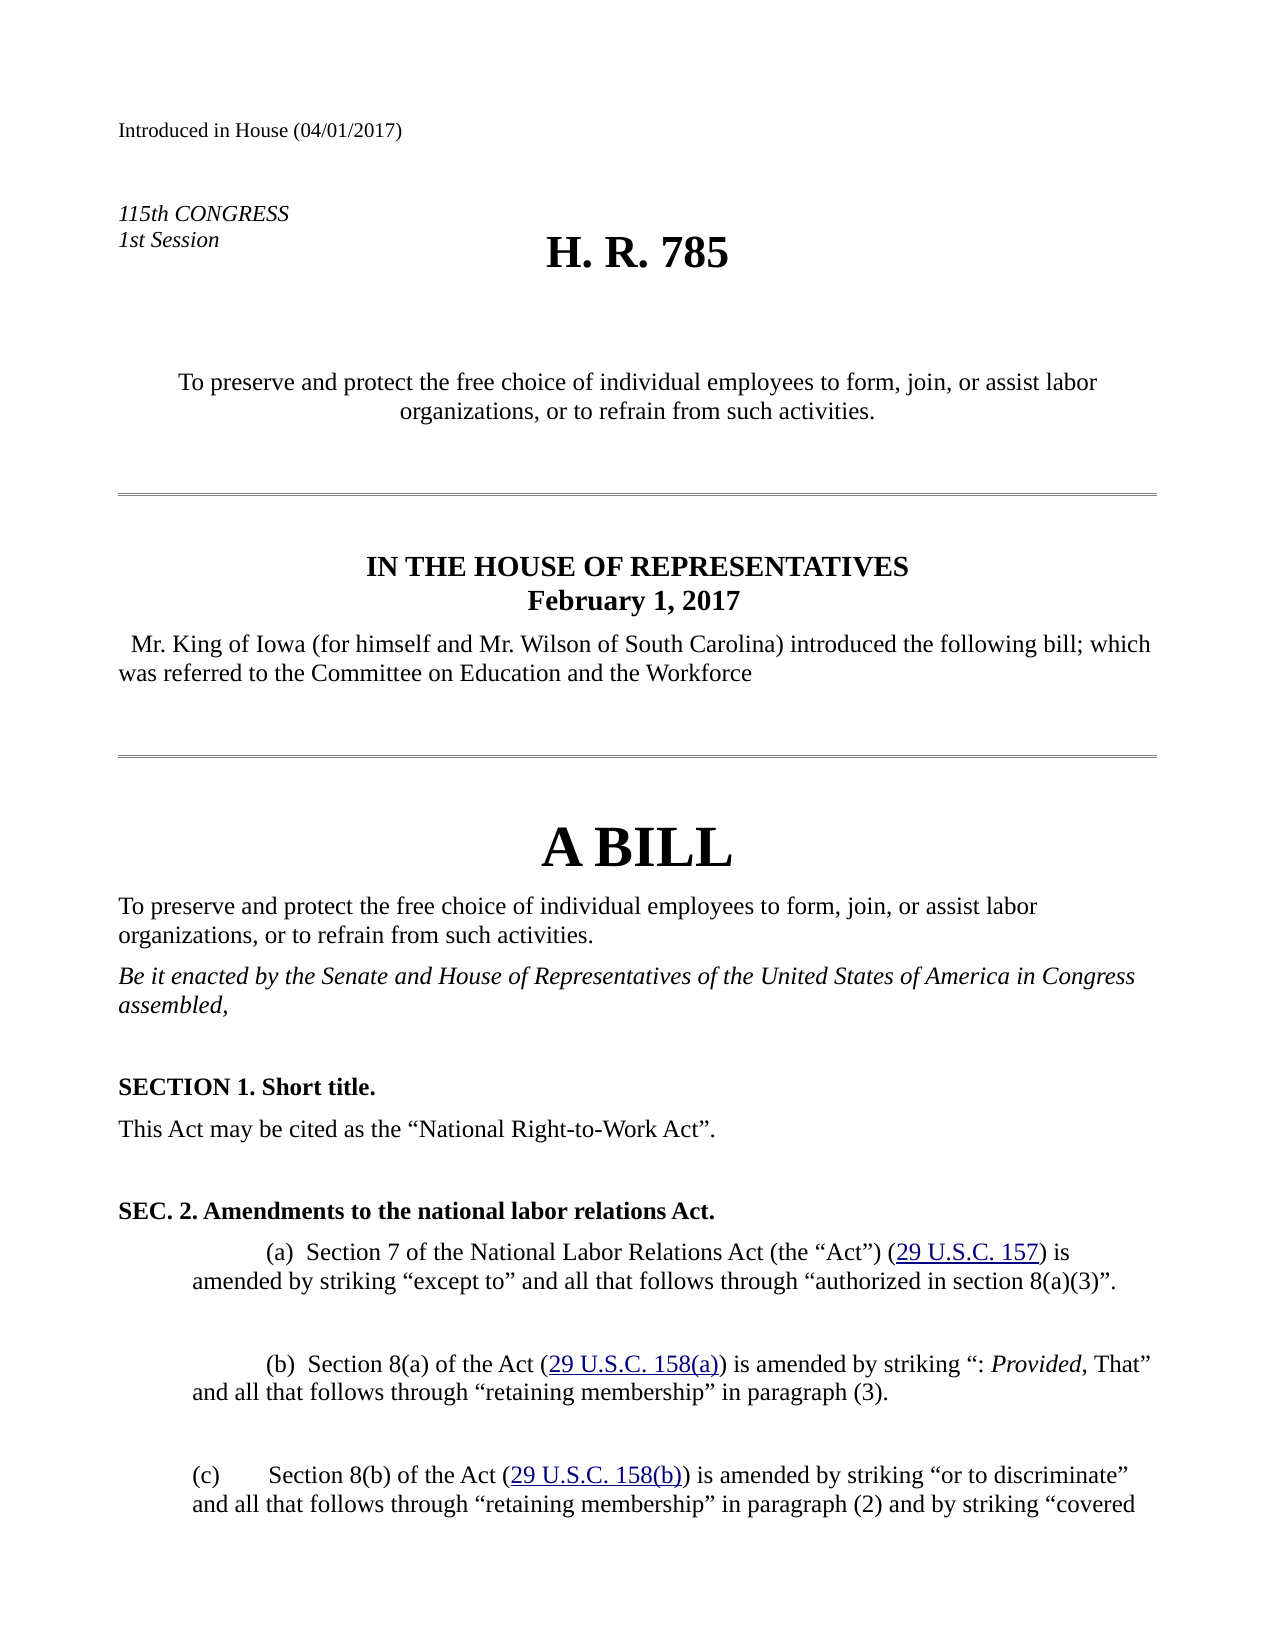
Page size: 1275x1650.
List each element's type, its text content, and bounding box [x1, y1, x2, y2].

text To preserve and protect the free choice of individual employees to form, join, or assist labor organizations, or to refrain from such activities. [118, 891, 1157, 949]
text To preserve and protect the free choice of individual employees to form, join, or assist labor organizations, or to refrain from such activities. [118, 367, 1157, 425]
table_header H. R. 785 [464, 200, 811, 291]
subtitle IN THE HOUSE OF REPRESENTATIVES February 1, 2017 [118, 549, 1157, 617]
table_header 115th CONGRESS 1st Session [118, 200, 464, 291]
list Section 8(b) of the Act (29 U.S.C. 158(b)) is amended by striking “or to discriminate” and all that follows through “retaining membership” in paragraph (2) and by striking “covered [192, 1460, 1157, 1517]
text This Act may be cited as the “National Right-to-Work Act”. [118, 1114, 1157, 1142]
text Introduced in House (04/01/2017) [118, 118, 1157, 142]
text SEC. 2. Amendments to the national labor relations Act. [118, 1196, 1157, 1225]
text (b) Section 8(a) of the Act (29 U.S.C. 158(a)) is amended by striking “: Provided, That” and all that follows through “retaining membership” in paragraph (3). [192, 1349, 1157, 1406]
text SECTION 1. Short title. [118, 1072, 1157, 1101]
text (a) Section 7 of the National Labor Relations Act (the “Act”) (29 U.S.C. 157) is amended by striking “except to” and all that follows through “authorized in section 8(a)(3)”. [192, 1237, 1157, 1295]
table_header [811, 200, 1157, 291]
text Be it enacted by the Senate and House of Representatives of the United States of America in Congress assembled, [118, 961, 1157, 1019]
subtitle A BILL [118, 812, 1157, 879]
text Mr. King of Iowa (for himself and Mr. Wilson of South Carolina) introduced the following bill; which was referred to the Committee on Education and the Workforce [118, 629, 1157, 687]
